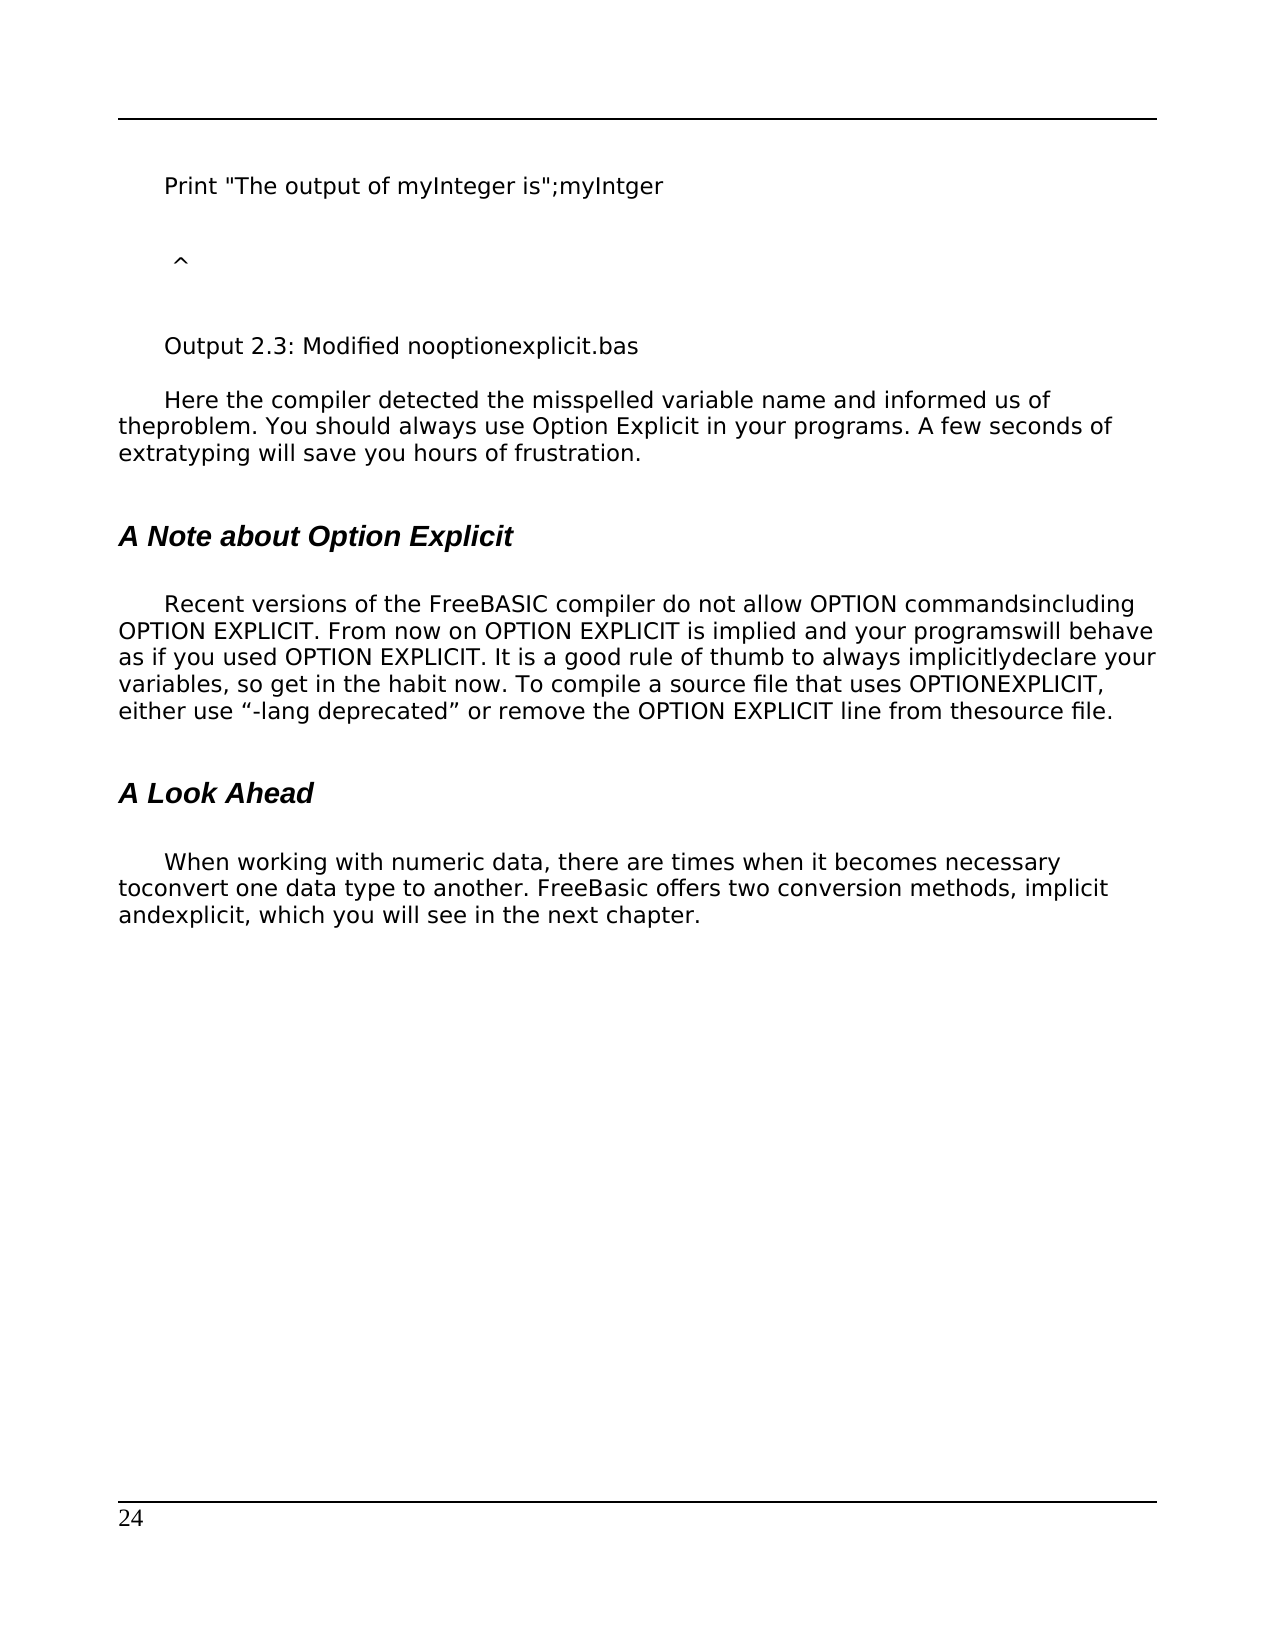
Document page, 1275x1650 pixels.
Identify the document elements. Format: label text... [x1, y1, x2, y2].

text Output 2.3: Modified nooptionexplicit.bas [118, 333, 1157, 360]
text ^ [118, 253, 1157, 280]
subtitle A Note about Option Explicit [118, 518, 1157, 552]
text When working with numeric data, there are times when it becomes necessary toconvert one data type to another. FreeBasic offers two conversion methods, implicit andexplicit, which you will see in the next chapter. [118, 849, 1157, 929]
subtitle A Look Ahead [118, 776, 1157, 810]
text Print "The output of myInteger is";myIntger [118, 173, 1157, 200]
text Here the compiler detected the misspelled variable name and informed us of theproblem. You should always use Option Explicit in your programs. A few seconds of extratyping will save you hours of frustration. [118, 387, 1157, 467]
text Recent versions of the FreeBASIC compiler do not allow OPTION commandsincluding OPTION EXPLICIT. From now on OPTION EXPLICIT is implied and your programswill behave as if you used OPTION EXPLICIT. It is a good rule of thumb to always implicitlydeclare your variables, so get in the habit now. To compile a source file that uses OPTIONEXPLICIT, either use “-lang deprecated” or remove the OPTION EXPLICIT line from thesource file. [118, 591, 1157, 724]
